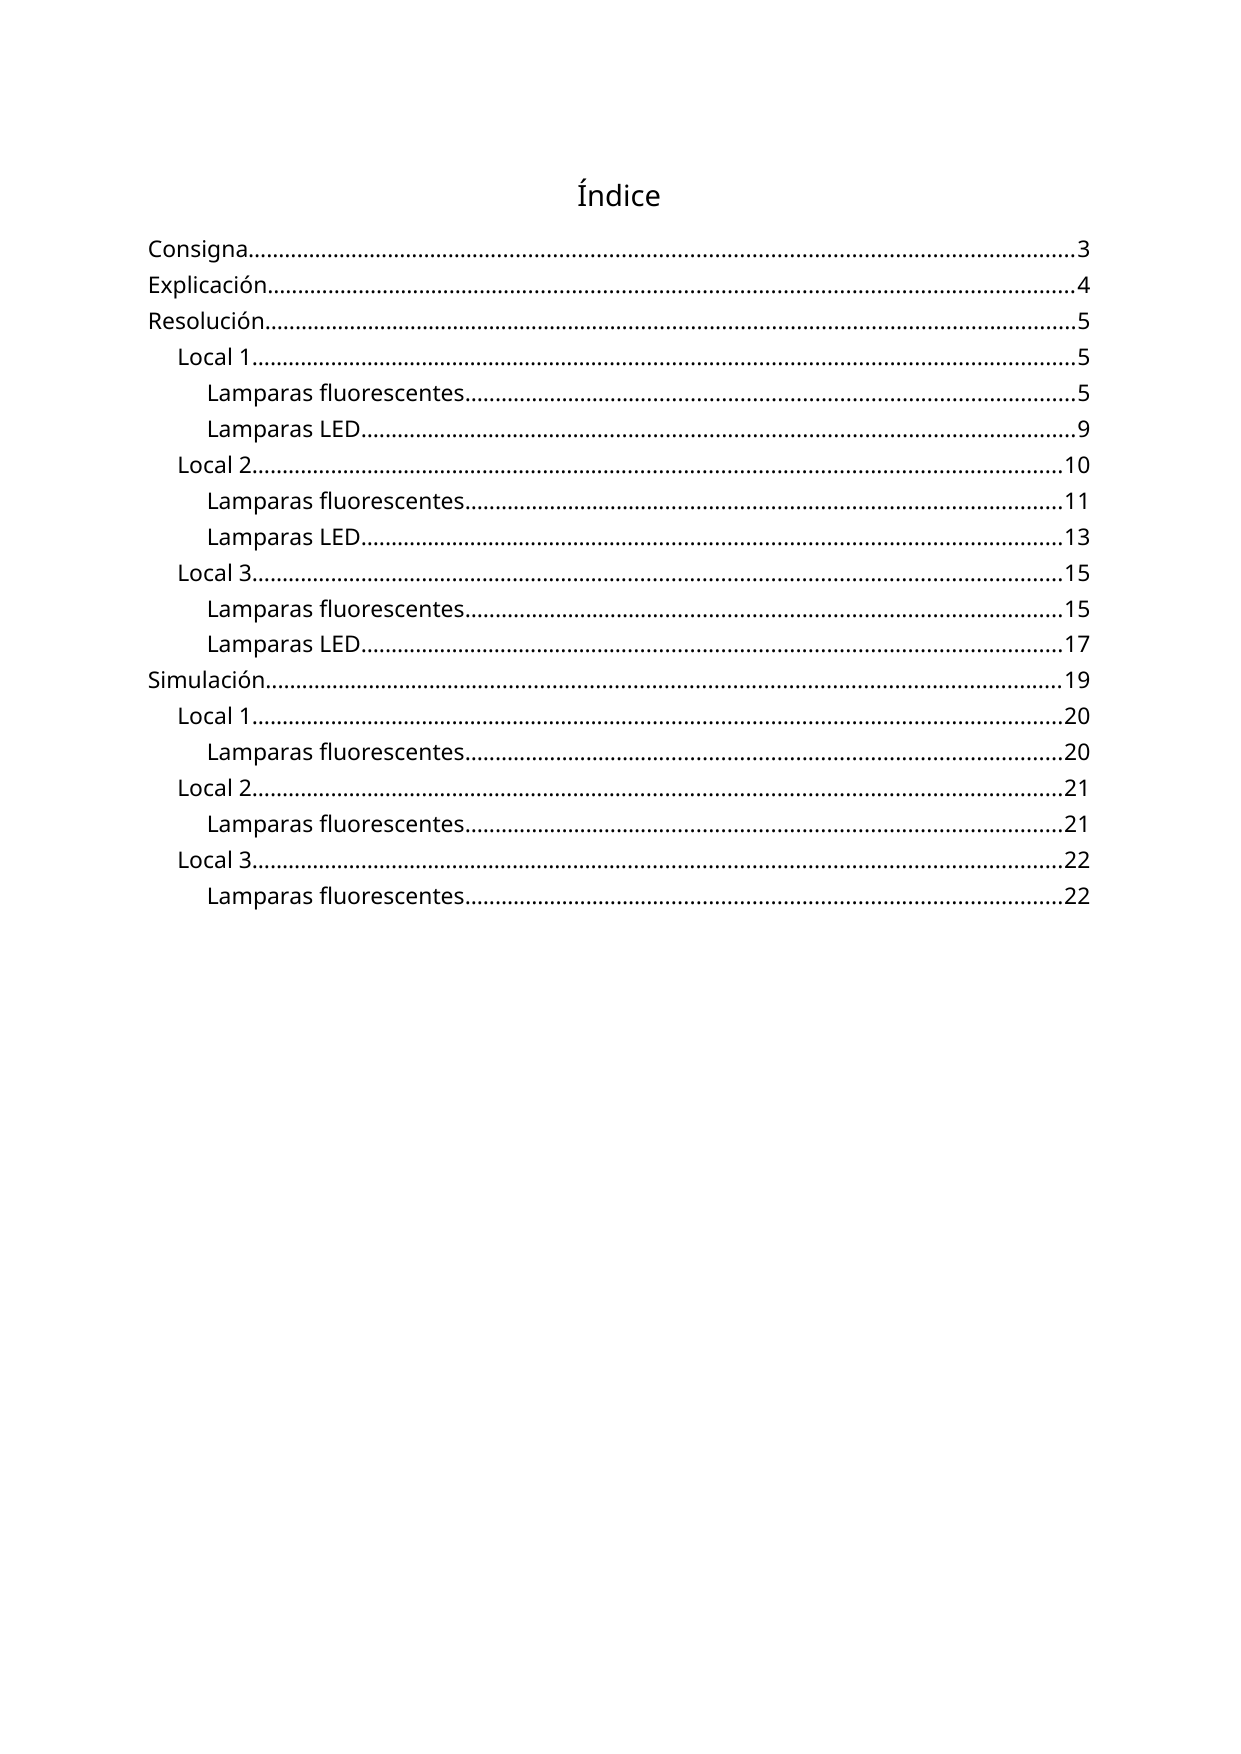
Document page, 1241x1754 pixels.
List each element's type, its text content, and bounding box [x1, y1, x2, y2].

text Local 3 15 [177, 557, 1090, 588]
subtitle Índice [148, 175, 1090, 215]
text Consigna 3 [148, 233, 1090, 264]
text Local 2 10 [177, 449, 1090, 480]
text Lamparas LED 17 [207, 628, 1090, 660]
text Lamparas fluorescentes 5 [207, 377, 1090, 408]
text Simulación 19 [148, 664, 1090, 696]
text Lamparas fluorescentes 21 [207, 808, 1090, 839]
text Lamparas LED 9 [207, 413, 1090, 444]
text Lamparas fluorescentes 15 [207, 592, 1090, 624]
text Local 3 22 [177, 844, 1090, 875]
text Lamparas fluorescentes 22 [207, 880, 1090, 911]
text Resolución 5 [148, 305, 1090, 336]
text Lamparas fluorescentes 11 [207, 485, 1090, 516]
text Local 2 21 [177, 772, 1090, 803]
text Explicación 4 [148, 269, 1090, 300]
text Lamparas LED 13 [207, 521, 1090, 552]
text Local 1 20 [177, 700, 1090, 732]
text Local 1 5 [177, 341, 1090, 372]
text Lamparas fluorescentes 20 [207, 736, 1090, 767]
